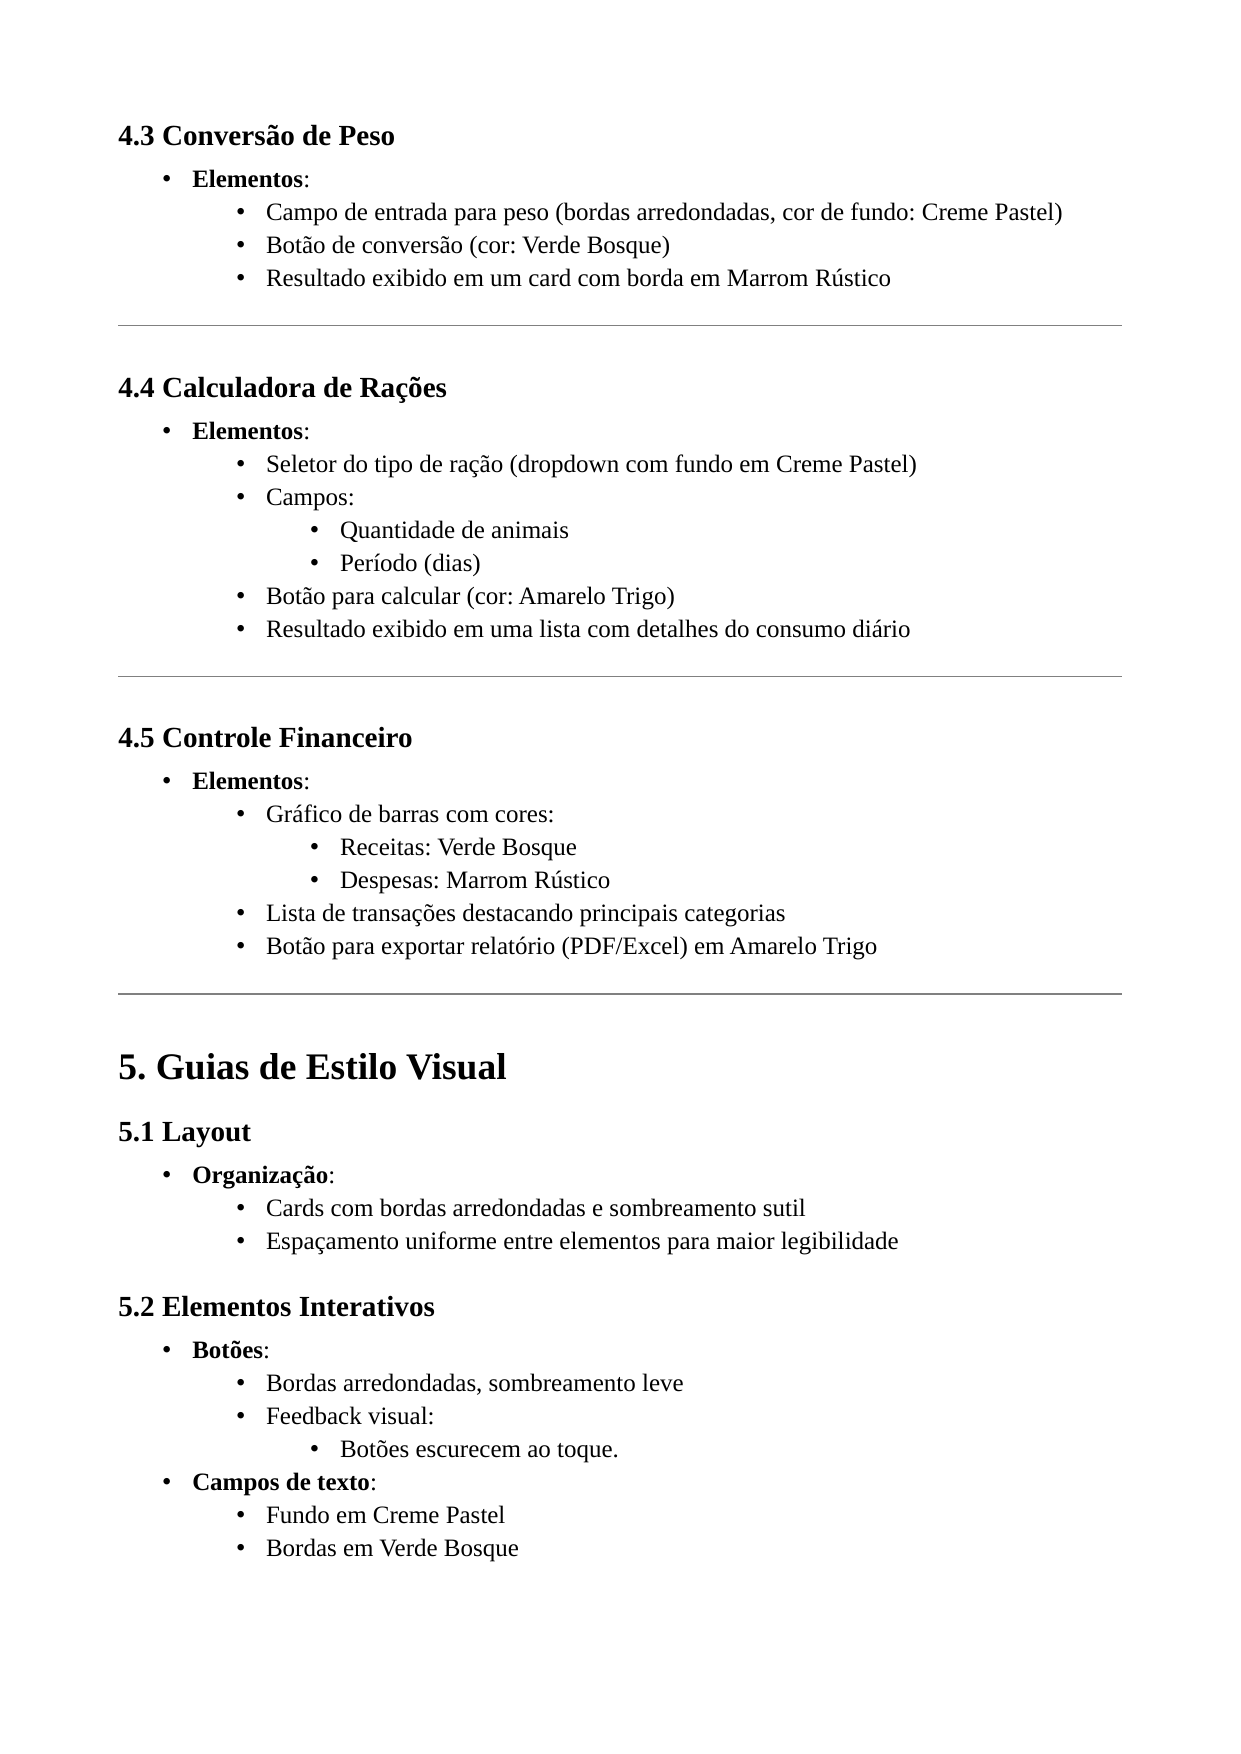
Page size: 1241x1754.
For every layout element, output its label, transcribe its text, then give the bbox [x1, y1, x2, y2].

subtitle 5.2 Elementos Interativos [118, 1289, 1122, 1322]
list Seletor do tipo de ração (dropdown com fundo em Creme Pastel) [236, 449, 1122, 477]
list Botões escurecem ao toque. [310, 1434, 1122, 1462]
list Período (dias) [310, 548, 1122, 577]
list Organização: [162, 1160, 1122, 1189]
list Resultado exibido em um card com borda em Marrom Rústico [236, 263, 1122, 292]
list Campos de texto: [162, 1467, 1122, 1496]
list Botões: [162, 1335, 1122, 1363]
list Fundo em Creme Pastel [236, 1500, 1122, 1528]
list Espaçamento uniforme entre elementos para maior legibilidade [236, 1226, 1122, 1255]
list Cards com bordas arredondadas e sombreamento sutil [236, 1193, 1122, 1222]
subtitle 5.1 Layout [118, 1114, 1122, 1148]
list Botão para exportar relatório (PDF/Excel) em Amarelo Trigo [236, 931, 1122, 960]
list Campos: [236, 482, 1122, 511]
list Elementos: [162, 766, 1122, 795]
list Despesas: Marrom Rústico [310, 865, 1122, 894]
list Lista de transações destacando principais categorias [236, 898, 1122, 927]
list Campo de entrada para peso (bordas arredondadas, cor de fundo: Creme Pastel) [236, 197, 1122, 226]
list Resultado exibido em uma lista com detalhes do consumo diário [236, 614, 1122, 643]
list Elementos: [162, 416, 1122, 444]
list Receitas: Verde Bosque [310, 832, 1122, 861]
subtitle 4.5 Controle Financeiro [118, 720, 1122, 754]
list Bordas arredondadas, sombreamento leve [236, 1368, 1122, 1396]
subtitle 4.4 Calculadora de Rações [118, 370, 1122, 403]
subtitle 4.3 Conversão de Peso [118, 118, 1122, 152]
list Botão de conversão (cor: Verde Bosque) [236, 230, 1122, 259]
list Gráfico de barras com cores: [236, 799, 1122, 828]
list Quantidade de animais [310, 515, 1122, 543]
list Bordas em Verde Bosque [236, 1533, 1122, 1562]
list Feedback visual: [236, 1401, 1122, 1429]
list Elementos: [162, 164, 1122, 193]
subtitle 5. Guias de Estilo Visual [118, 1044, 1122, 1087]
list Botão para calcular (cor: Amarelo Trigo) [236, 581, 1122, 609]
